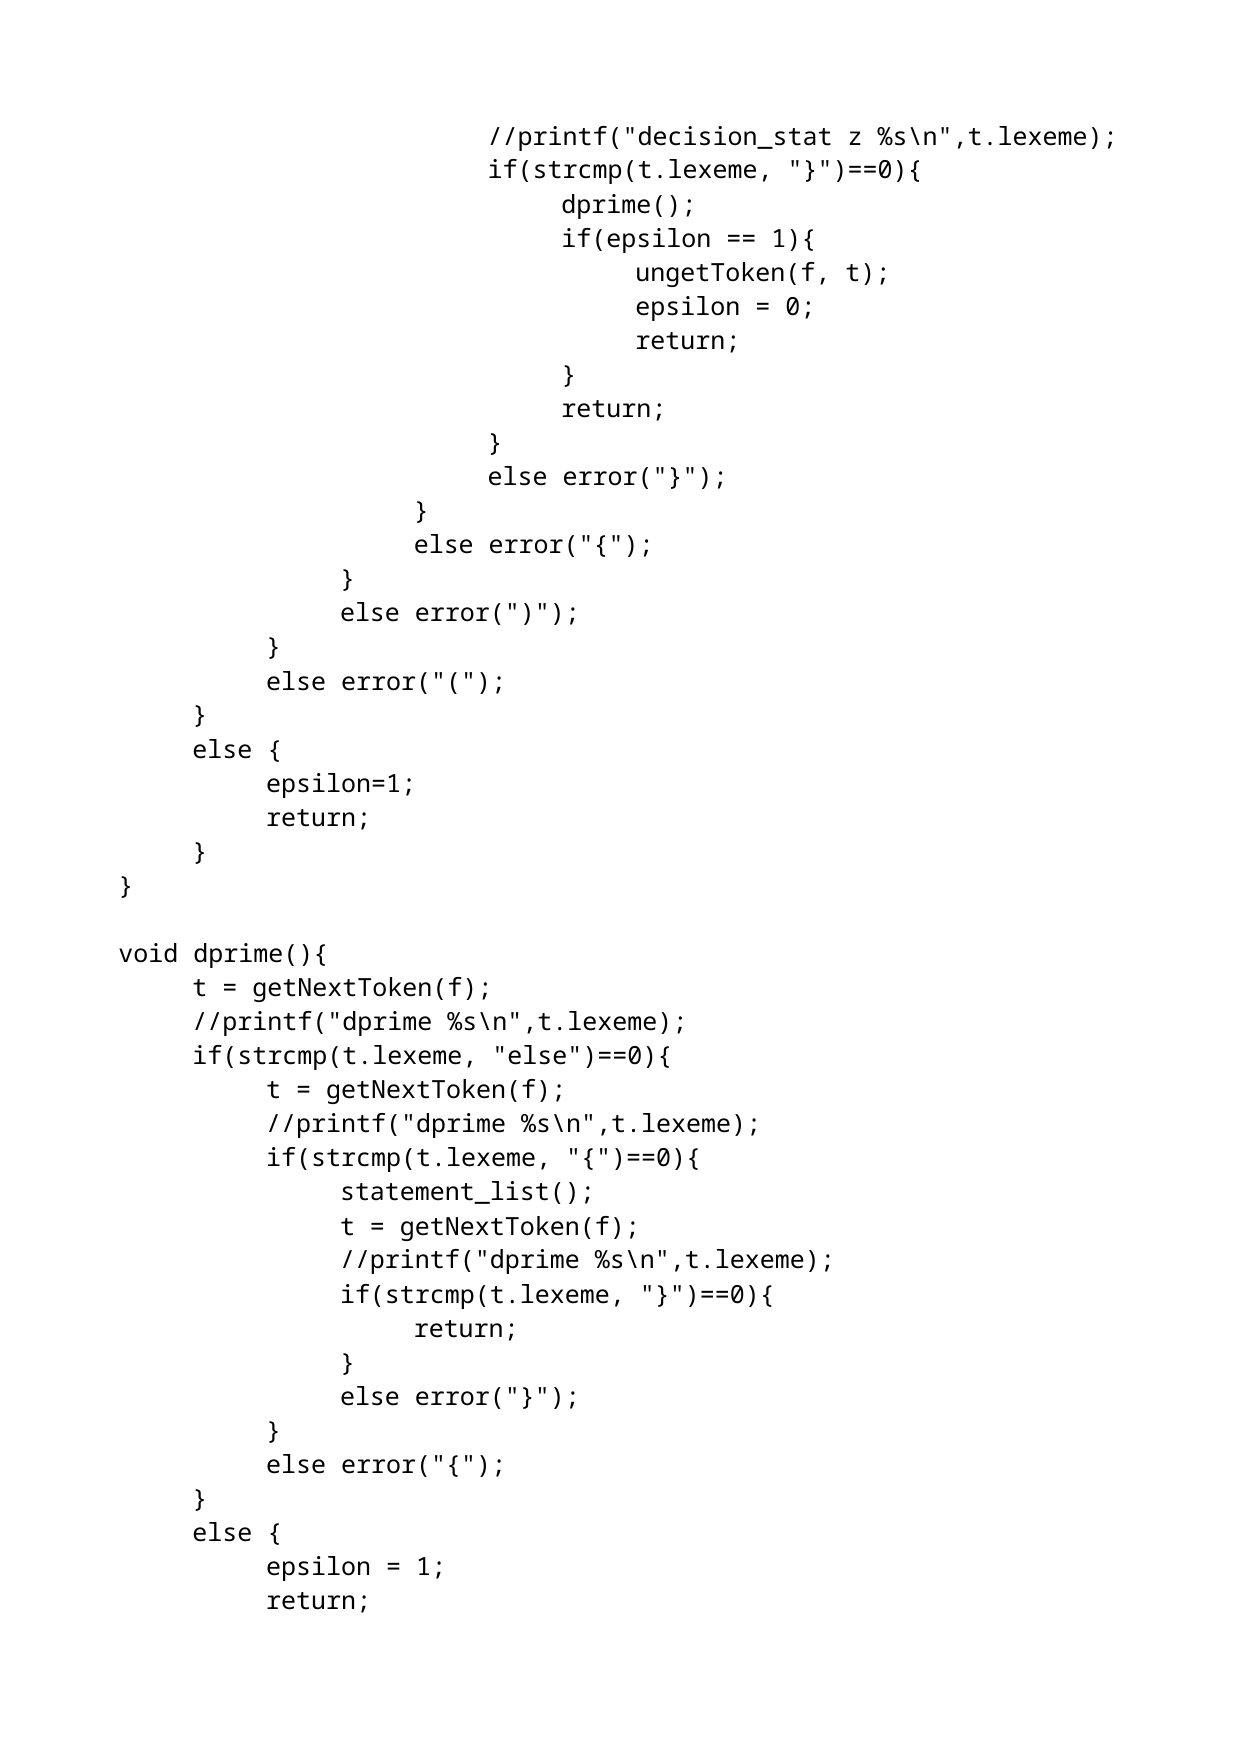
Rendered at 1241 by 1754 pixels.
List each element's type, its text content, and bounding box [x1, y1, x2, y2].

text else error("("); [118, 663, 1122, 697]
text statement_list(); [118, 1174, 1122, 1208]
text dprime(); [118, 186, 1122, 220]
text return; [118, 1310, 1122, 1344]
text if(strcmp(t.lexeme, "}")==0){ [118, 1276, 1122, 1310]
text } [118, 425, 1122, 459]
text //printf("dprime %s\n",t.lexeme); [118, 1242, 1122, 1276]
text else { [118, 731, 1122, 765]
text if(strcmp(t.lexeme, "}")==0){ [118, 152, 1122, 186]
text if(epsilon == 1){ [118, 220, 1122, 254]
text else error("{"); [118, 1447, 1122, 1481]
text } [118, 1481, 1122, 1515]
text epsilon = 1; [118, 1549, 1122, 1583]
text } [118, 561, 1122, 595]
text return; [118, 1583, 1122, 1617]
text else error(")"); [118, 595, 1122, 629]
text t = getNextToken(f); [118, 1072, 1122, 1106]
text t = getNextToken(f); [118, 970, 1122, 1004]
text else error("}"); [118, 1378, 1122, 1412]
text //printf("dprime %s\n",t.lexeme); [118, 1106, 1122, 1140]
text return; [118, 322, 1122, 357]
text } [118, 867, 1122, 902]
text else error("{"); [118, 527, 1122, 561]
text //printf("dprime %s\n",t.lexeme); [118, 1004, 1122, 1038]
text if(strcmp(t.lexeme, "else")==0){ [118, 1038, 1122, 1072]
text return; [118, 391, 1122, 425]
text ungetToken(f, t); [118, 254, 1122, 288]
text } [118, 493, 1122, 527]
text } [118, 1412, 1122, 1447]
text epsilon = 0; [118, 288, 1122, 322]
text return; [118, 799, 1122, 833]
text } [118, 357, 1122, 391]
text else error("}"); [118, 459, 1122, 493]
text } [118, 1344, 1122, 1378]
text } [118, 629, 1122, 663]
text t = getNextToken(f); [118, 1208, 1122, 1242]
text epsilon=1; [118, 765, 1122, 799]
text } [118, 833, 1122, 867]
text else { [118, 1515, 1122, 1549]
text void dprime(){ [118, 936, 1122, 970]
text } [118, 697, 1122, 731]
text //printf("decision_stat z %s\n",t.lexeme); [118, 118, 1122, 152]
text if(strcmp(t.lexeme, "{")==0){ [118, 1140, 1122, 1174]
